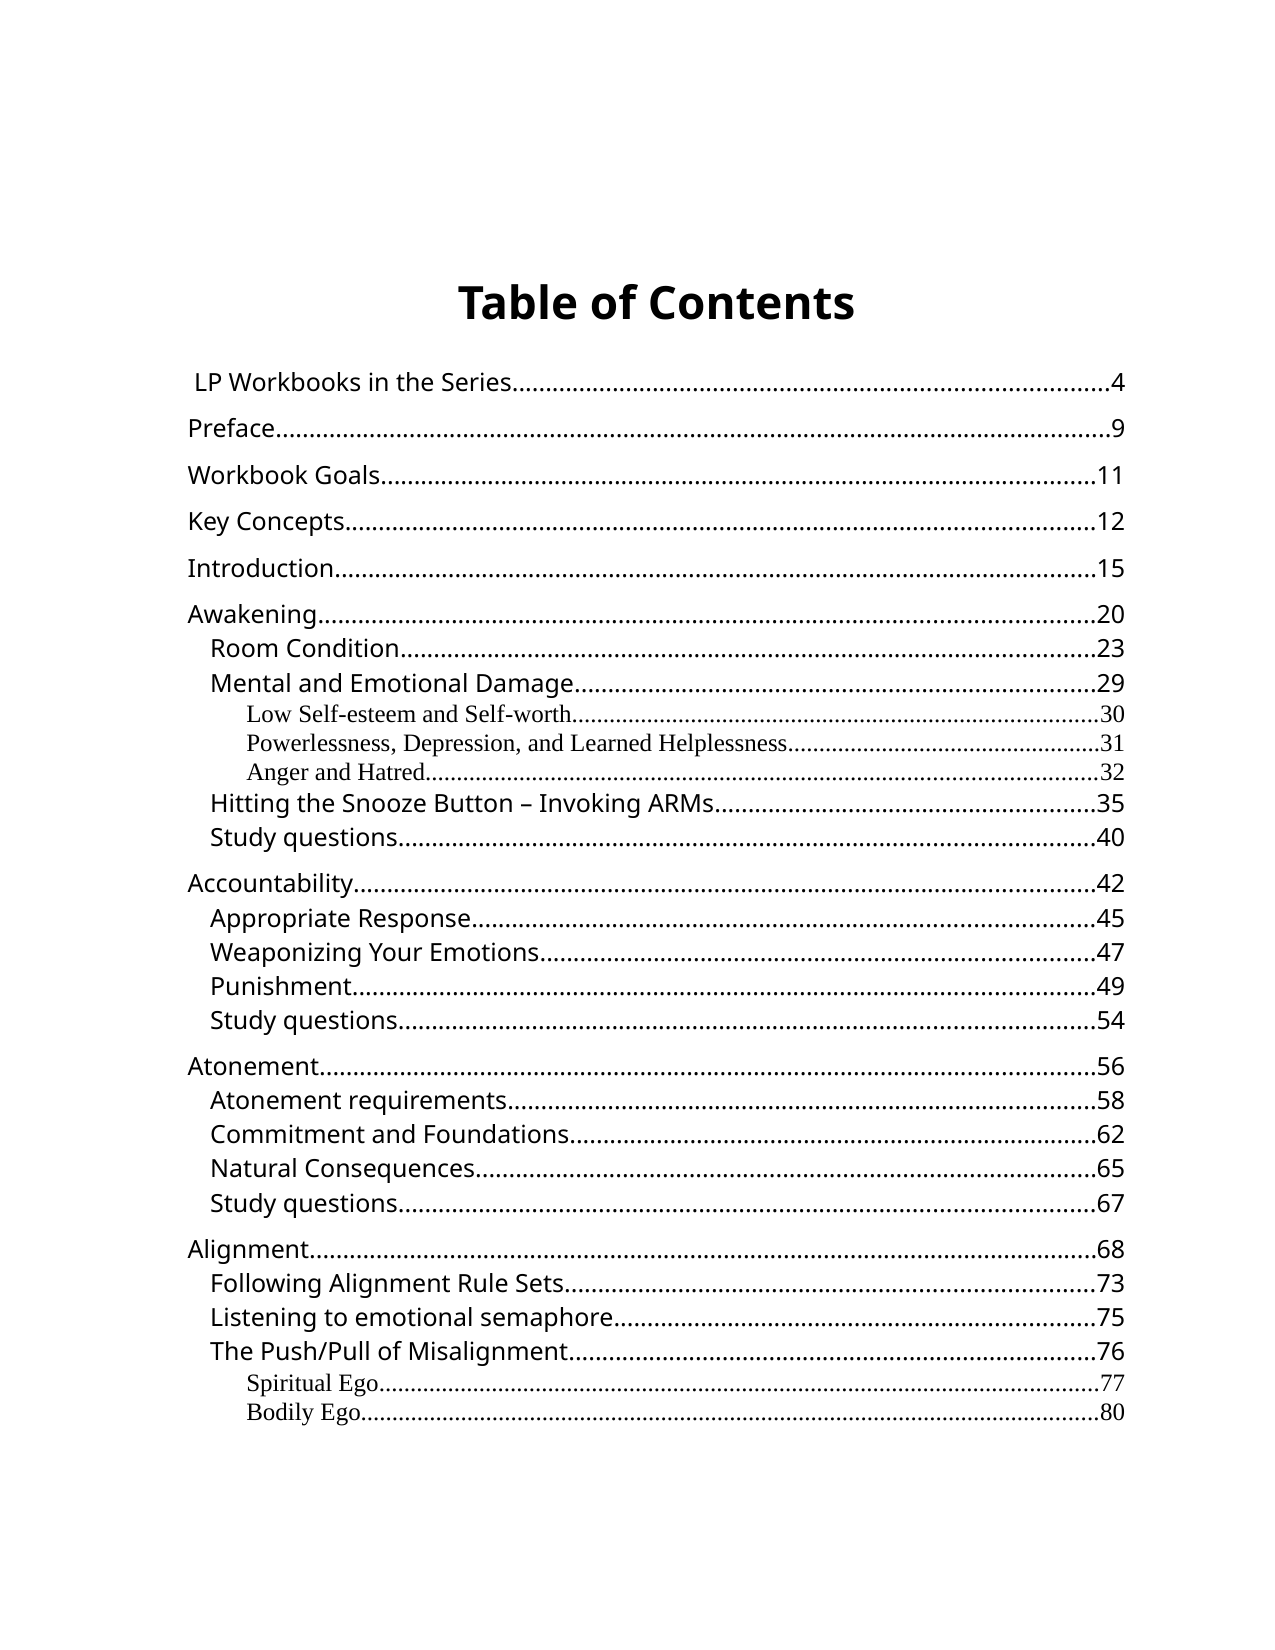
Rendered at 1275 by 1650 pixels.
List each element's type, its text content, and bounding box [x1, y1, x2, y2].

text Following Alignment Rule Sets 73 [210, 1266, 1125, 1300]
text Study questions 67 [210, 1185, 1125, 1219]
text Low Self-esteem and Self-worth 30 [246, 699, 1125, 728]
text Appropriate Response 45 [210, 900, 1125, 934]
text Study questions 54 [210, 1002, 1125, 1036]
text Alignment 68 [187, 1232, 1125, 1266]
text Atonement requirements 58 [210, 1083, 1125, 1117]
text Key Concepts 12 [187, 504, 1125, 538]
text Accountability 42 [187, 866, 1125, 900]
text Spiritual Ego 77 [246, 1368, 1125, 1397]
text The Push/Pull of Misalignment 76 [210, 1334, 1125, 1368]
subtitle Table of Contents [187, 271, 1125, 333]
text Introduction 15 [187, 551, 1125, 584]
text Commitment and Foundations 62 [210, 1117, 1125, 1151]
text Powerlessness, Depression, and Learned Helplessness 31 [246, 728, 1125, 757]
text Workbook Goals 11 [187, 457, 1125, 491]
text Weaponizing Your Emotions 47 [210, 934, 1125, 968]
text Punishment 49 [210, 968, 1125, 1002]
text Listening to emotional semaphore 75 [210, 1300, 1125, 1334]
text LP Workbooks in the Series 4 [187, 364, 1125, 398]
text Room Condition 23 [210, 631, 1125, 665]
text Awakening 20 [187, 597, 1125, 631]
text Anger and Hatred 32 [246, 757, 1125, 786]
text Natural Consequences 65 [210, 1151, 1125, 1185]
text Hitting the Snooze Button – Invoking ARMs 35 [210, 786, 1125, 819]
text Bodily Ego 80 [246, 1397, 1125, 1426]
text Atonement 56 [187, 1049, 1125, 1083]
text Mental and Emotional Damage 29 [210, 665, 1125, 699]
text Preface 9 [187, 411, 1125, 445]
text Study questions 40 [210, 819, 1125, 854]
